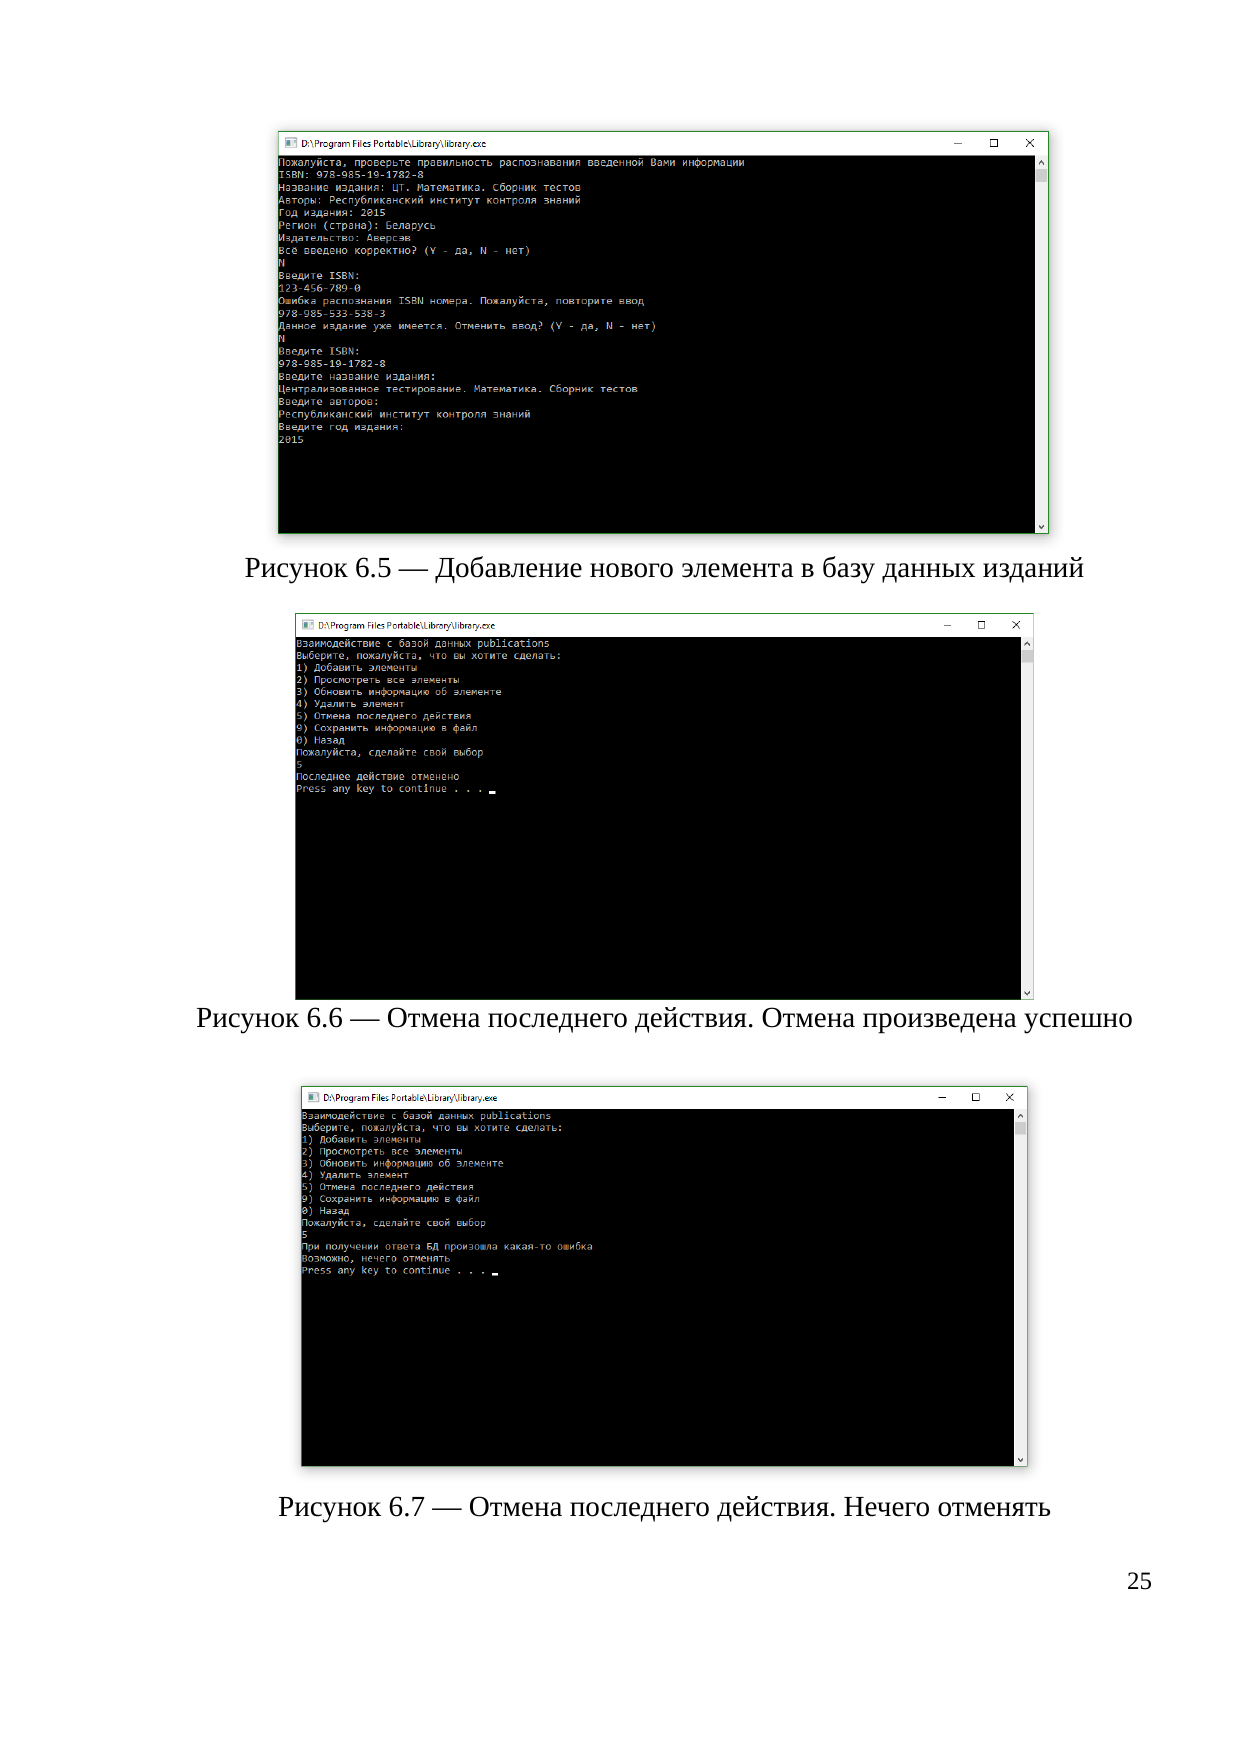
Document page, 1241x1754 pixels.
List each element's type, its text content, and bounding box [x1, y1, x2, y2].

picture [277, 1062, 1051, 1490]
picture [295, 613, 1034, 1000]
text Рисунок 6.7 — Отмена последнего действия. Нечего отменять [177, 1489, 1152, 1523]
text Рисунок 6.6 — Отмена последнего действия. Отмена произведена успешно [177, 1000, 1152, 1033]
text Рисунок 6.5 — Добавление нового элемента в базу данных изданий [177, 550, 1152, 584]
picture [264, 118, 1064, 551]
